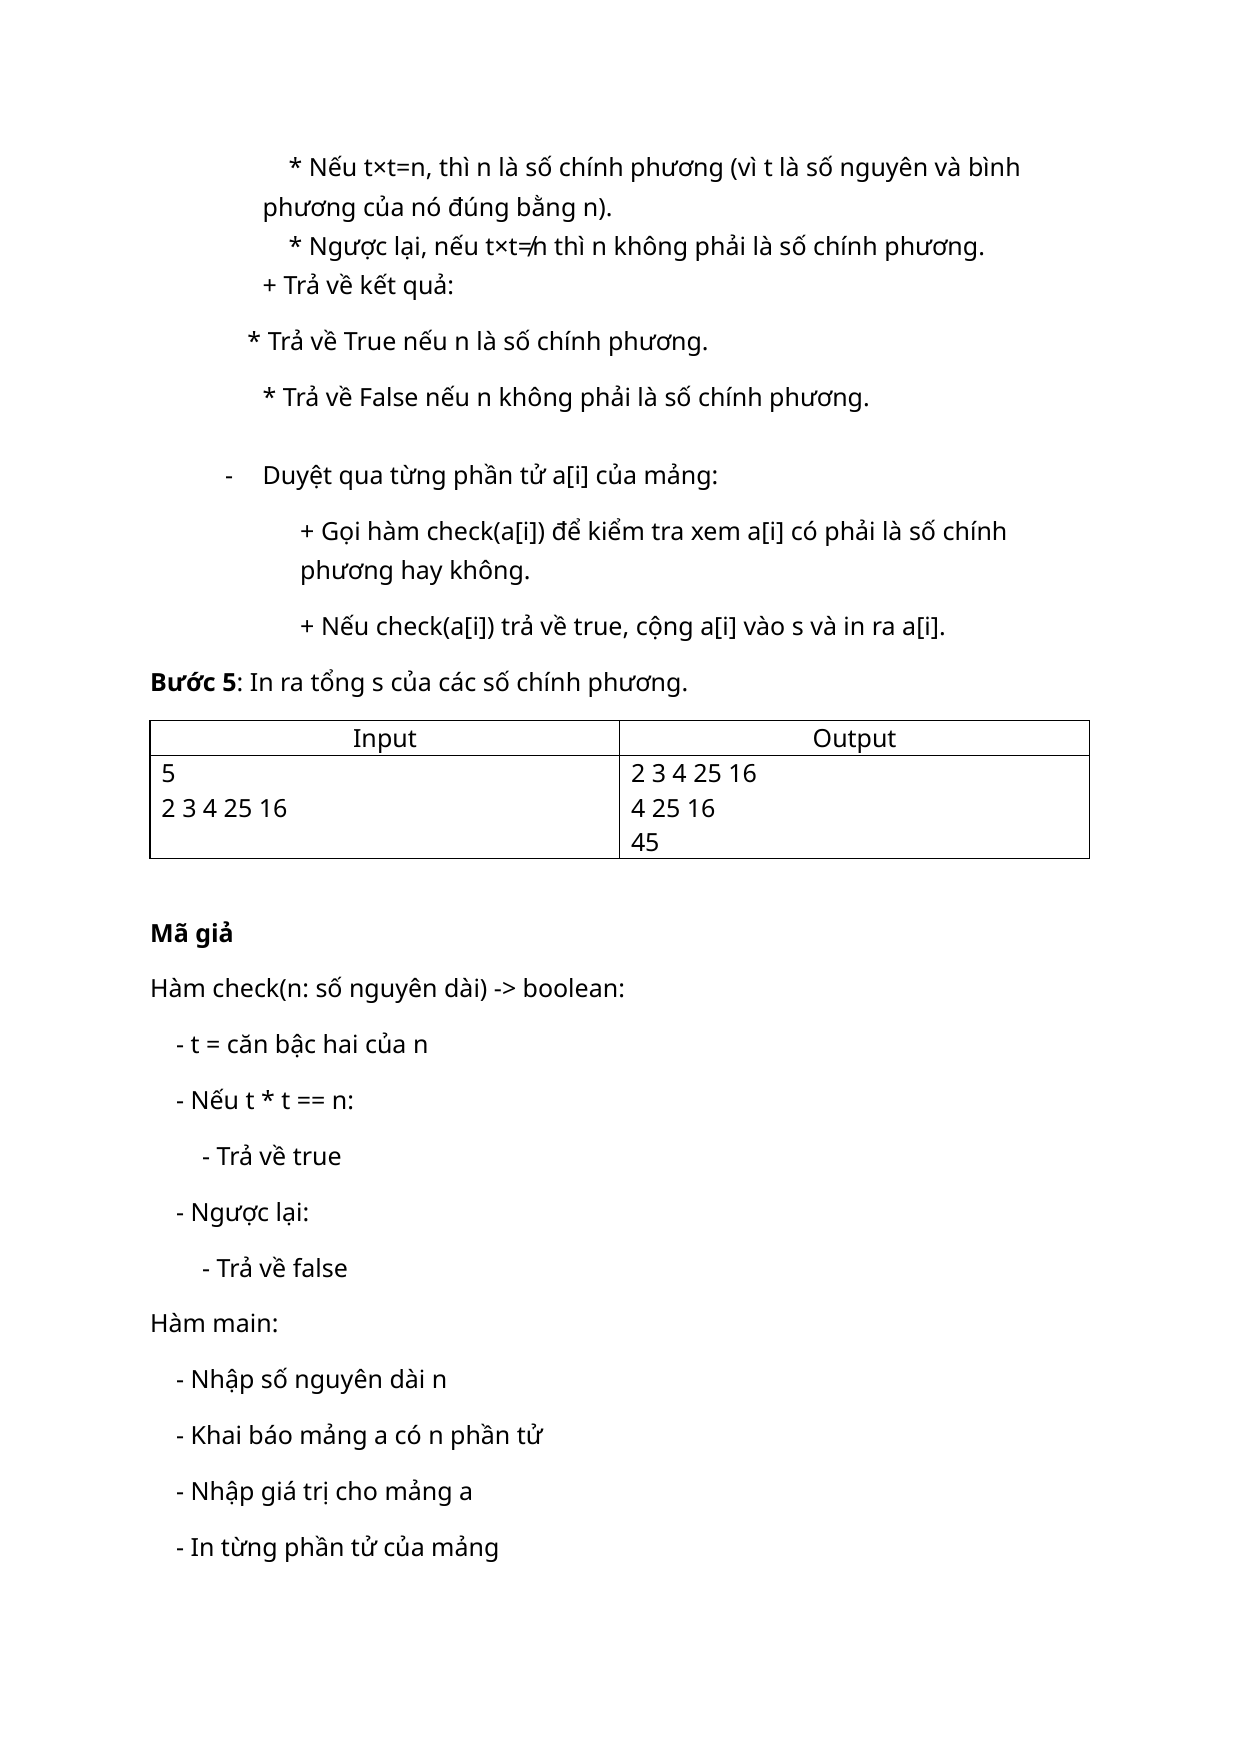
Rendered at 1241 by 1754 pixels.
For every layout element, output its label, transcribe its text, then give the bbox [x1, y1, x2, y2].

text - In từng phần tử của mảng [150, 1529, 1090, 1563]
text - Trả về true [150, 1138, 1090, 1173]
list Duyệt qua từng phần tử a[i] của mảng: [225, 457, 1090, 492]
text + Gọi hàm check(a[i]) để kiểm tra xem a[i] có phải là số chính phương hay không. [300, 513, 1090, 587]
list * Trả về False nếu n không phải là số chính phương. [262, 379, 1090, 413]
text - Nhập giá trị cho mảng a [150, 1473, 1090, 1508]
text Hàm main: [150, 1306, 1090, 1340]
text * Trả về True nếu n là số chính phương. [150, 323, 1090, 357]
table_header Input [151, 721, 619, 755]
list * Nếu t×t=n, thì n là số chính phương (vì t là số nguyên và bình phương của nó đúng bằng n). [262, 150, 1090, 223]
table_cell 2 3 4 25 16 4 25 16 45 [620, 756, 1089, 858]
text - Nếu t * t == n: [150, 1083, 1090, 1117]
list + Trả về kết quả: [262, 267, 1090, 302]
table_header Output [620, 721, 1089, 755]
text Hàm check(n: số nguyên dài) -> boolean: [150, 971, 1090, 1005]
list * Ngược lại, nếu t×t≠n thì n không phải là số chính phương. [262, 228, 1090, 262]
text + Nếu check(a[i]) trả về true, cộng a[i] vào s và in ra a[i]. [300, 608, 1090, 642]
text Mã giả [150, 915, 1090, 949]
table_cell 5 2 3 4 25 16 [151, 756, 619, 858]
text - Ngược lại: [150, 1194, 1090, 1228]
text - Nhập số nguyên dài n [150, 1362, 1090, 1396]
text - t = căn bậc hai của n [150, 1027, 1090, 1061]
text - Trả về false [150, 1250, 1090, 1284]
text - Khai báo mảng a có n phần tử [150, 1418, 1090, 1452]
text Bước 5: In ra tổng s của các số chính phương. [150, 664, 1090, 698]
